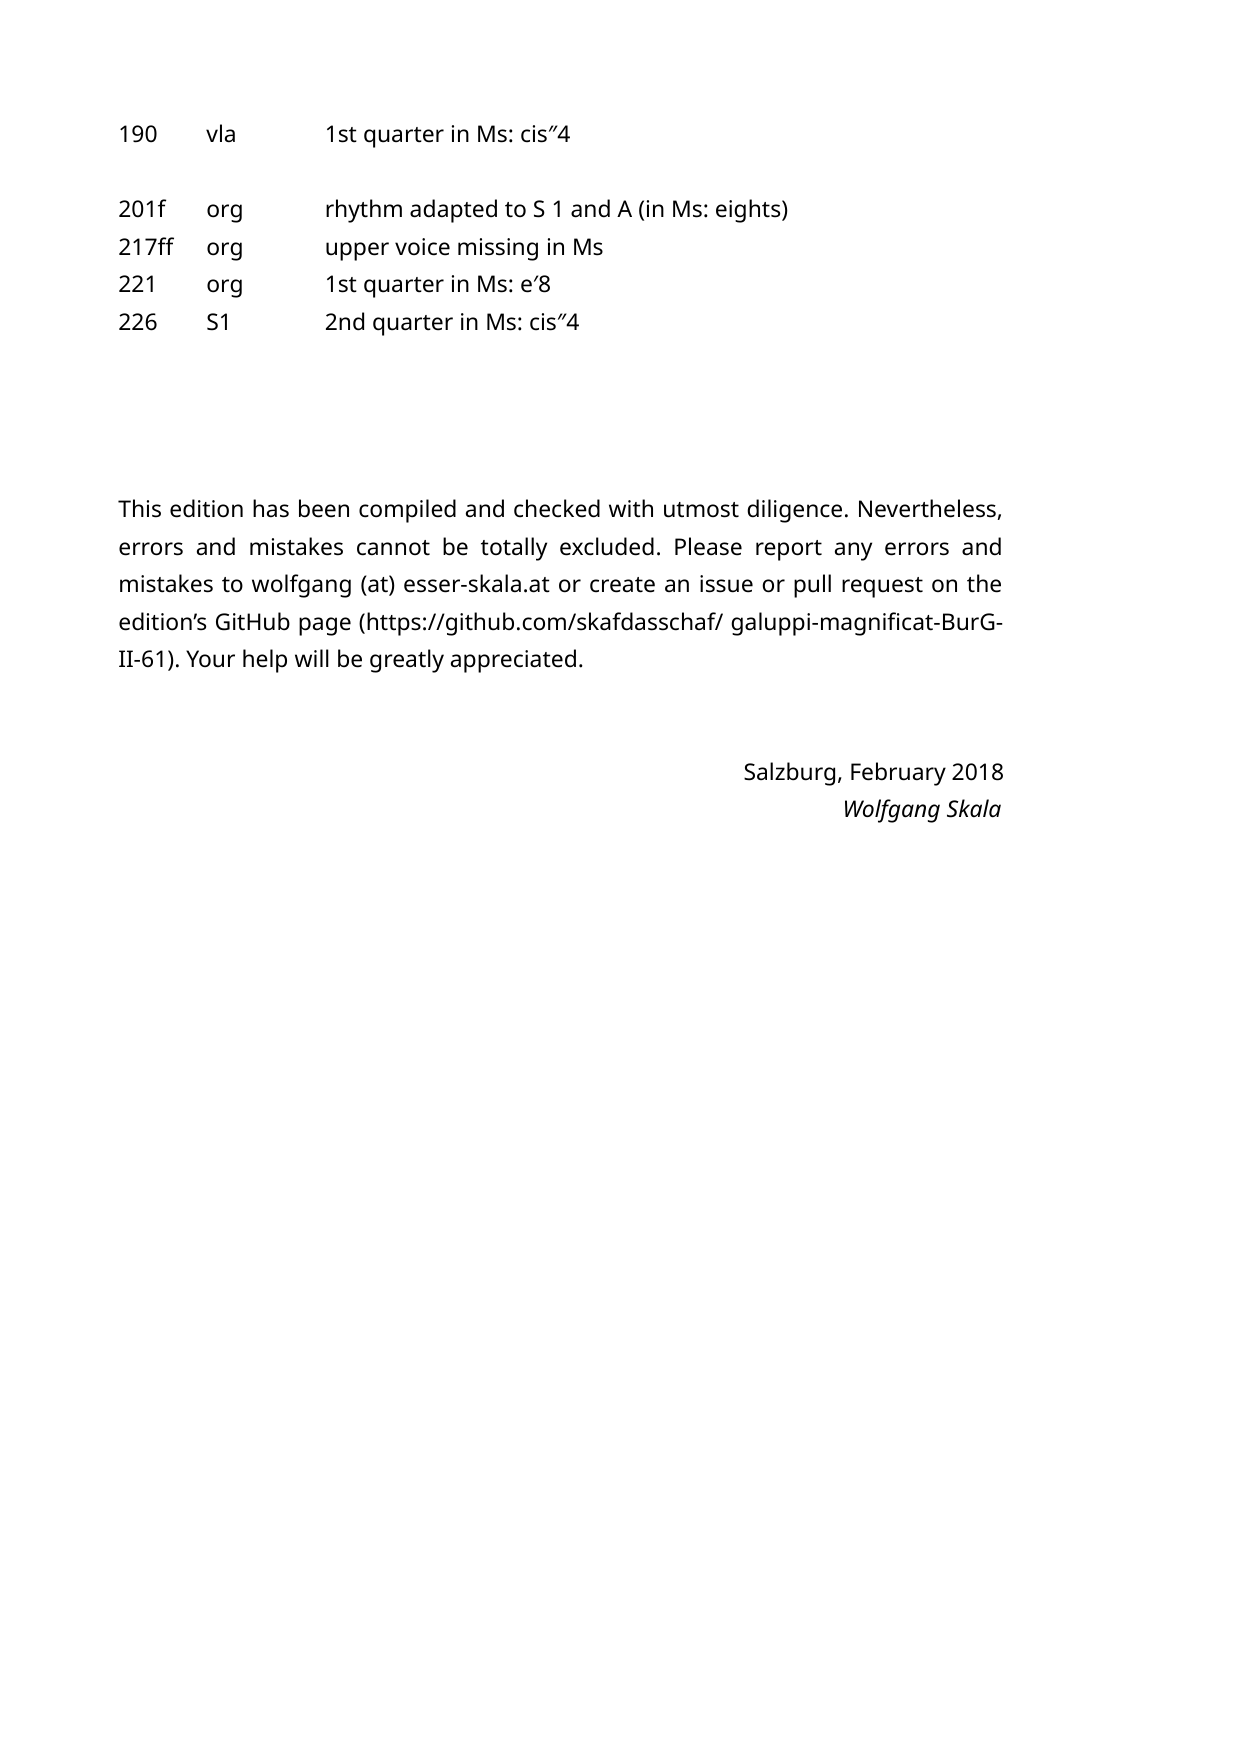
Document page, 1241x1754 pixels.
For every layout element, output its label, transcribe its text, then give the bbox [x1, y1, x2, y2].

text Salzburg, February 2018 Wolfgang Skala [118, 756, 1004, 824]
text 190 vla 1st quarter in Ms: cis″4 201f org rhythm adapted to S 1 and A (in Ms: eights) 217ff org upper voice missing in Ms 221 org 1st quarter in Ms: e′8 226 S1 2nd quarter in Ms: cis″4 [118, 118, 1004, 449]
text This edition has been compiled and checked with utmost diligence. Nevertheless, errors and mistakes cannot be totally excluded. Please report any errors and mistakes to wolfgang (at) esser-skala.at or create an issue or pull request on the edition’s GitHub page (https://github.com/skafdasschaf/ galuppi-magnificat-BurG-II-61). Your help will be greatly appreciated. [118, 493, 1004, 674]
